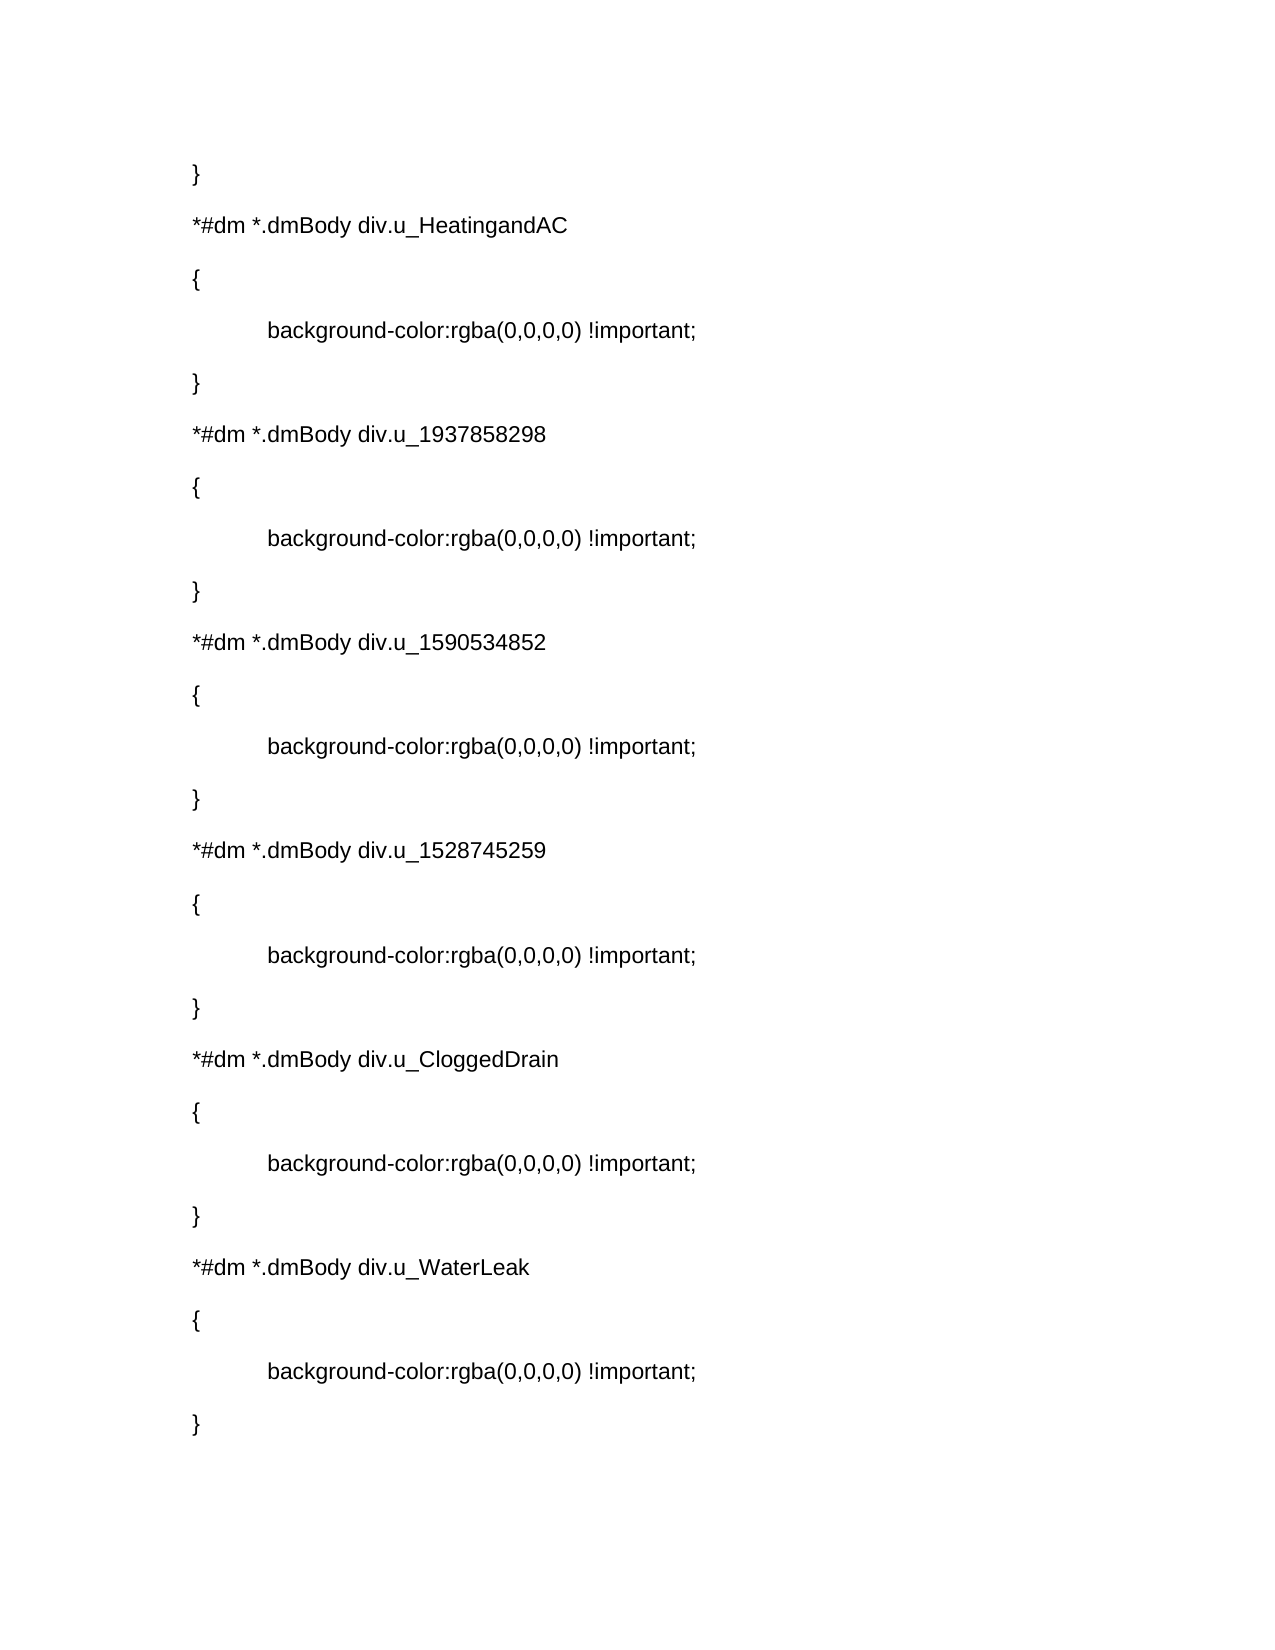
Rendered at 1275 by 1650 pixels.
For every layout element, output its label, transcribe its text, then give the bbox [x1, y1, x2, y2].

table_cell *#dm *.dmBody div.u_1937858298 [182, 410, 1125, 462]
table_cell [150, 1035, 182, 1087]
table_cell [150, 1348, 182, 1400]
table_cell *#dm *.dmBody div.u_HeatingandAC [182, 202, 1125, 254]
table_cell [150, 827, 182, 879]
table_cell *#dm *.dmBody div.u_WaterLeak [182, 1244, 1125, 1296]
table_cell } [182, 358, 1125, 410]
table_cell { [182, 1296, 1125, 1348]
table_cell [150, 254, 182, 306]
table_cell [150, 463, 182, 514]
table_cell background-color:rgba(0,0,0,0) !important; [182, 723, 1125, 775]
table_cell [150, 671, 182, 723]
table_cell [150, 515, 182, 567]
table_cell *#dm *.dmBody div.u_CloggedDrain [182, 1035, 1125, 1087]
table_cell { [182, 1088, 1125, 1139]
table_cell [150, 1088, 182, 1139]
table_cell [150, 567, 182, 619]
table_cell *#dm *.dmBody div.u_1590534852 [182, 619, 1125, 671]
table_cell [150, 306, 182, 358]
table_cell } [182, 983, 1125, 1035]
table_cell background-color:rgba(0,0,0,0) !important; [182, 1140, 1125, 1192]
table_cell { [182, 463, 1125, 514]
table_cell [150, 775, 182, 827]
table_cell background-color:rgba(0,0,0,0) !important; [182, 931, 1125, 983]
table_cell background-color:rgba(0,0,0,0) !important; [182, 515, 1125, 567]
table_cell [150, 1140, 182, 1192]
table_cell } [182, 1192, 1125, 1244]
table_cell } [182, 775, 1125, 827]
table_cell background-color:rgba(0,0,0,0) !important; [182, 306, 1125, 358]
table_cell [150, 1296, 182, 1348]
table_cell [150, 879, 182, 931]
table_cell { [182, 671, 1125, 723]
table_cell [150, 202, 182, 254]
table_cell [150, 1192, 182, 1244]
table_cell } [182, 1400, 1125, 1452]
table_cell [150, 723, 182, 775]
table_cell [150, 931, 182, 983]
table_cell } [182, 567, 1125, 619]
table_cell [150, 410, 182, 462]
table_cell [150, 619, 182, 671]
table_cell background-color:rgba(0,0,0,0) !important; [182, 1348, 1125, 1400]
table_cell [150, 1244, 182, 1296]
table_cell { [182, 254, 1125, 306]
table_cell [150, 150, 182, 202]
table_cell } [182, 150, 1125, 202]
table_cell [150, 358, 182, 410]
table_cell *#dm *.dmBody div.u_1528745259 [182, 827, 1125, 879]
table_cell [150, 1400, 182, 1452]
table_cell { [182, 879, 1125, 931]
table_cell [150, 983, 182, 1035]
